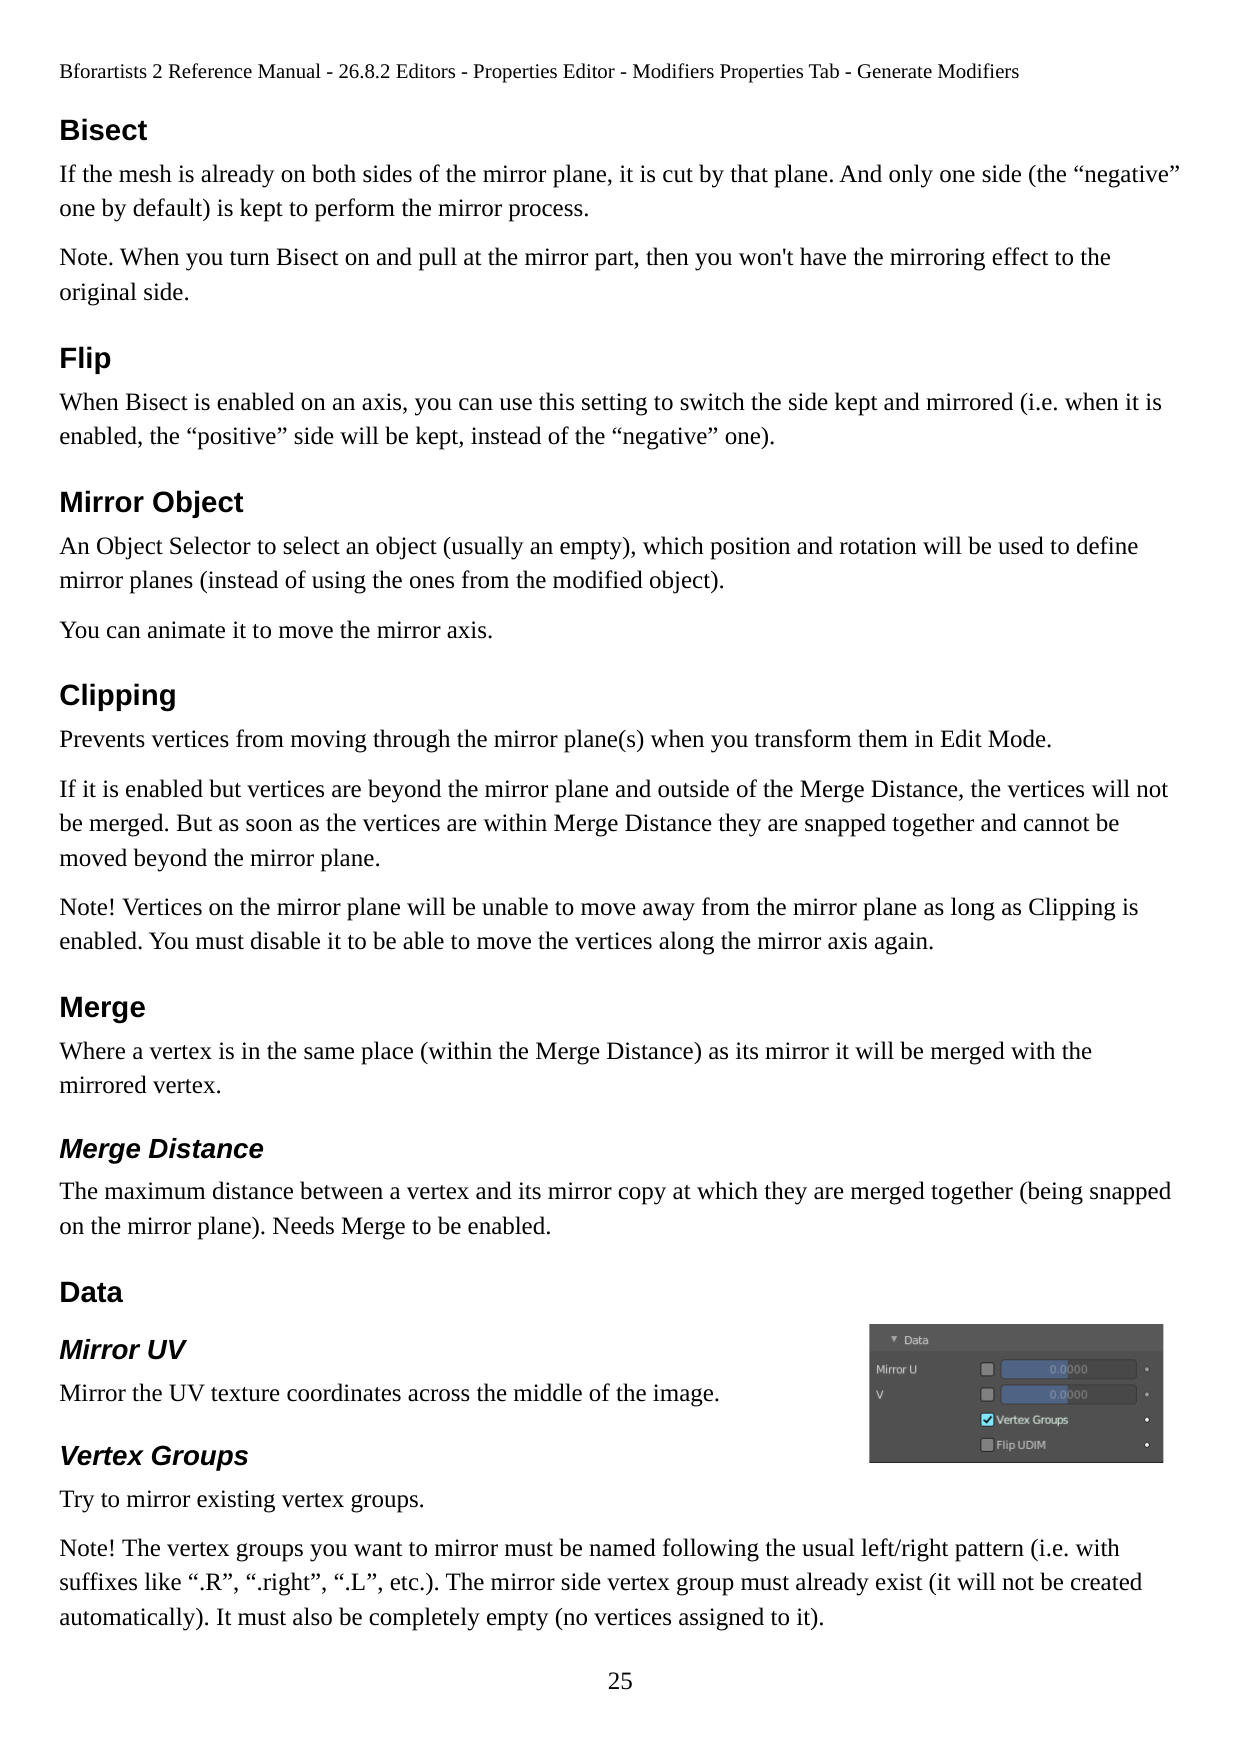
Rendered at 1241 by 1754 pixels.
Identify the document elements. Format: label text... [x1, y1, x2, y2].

text When Bisect is enabled on an axis, you can use this setting to switch the side kept and mirrored (i.e. when it is enabled, the “positive” side will be kept, instead of the “negative” one). [59, 387, 1181, 450]
text Prevents vertices from moving through the mirror plane(s) when you transform them in Edit Mode. [59, 724, 1181, 753]
subtitle Merge [59, 990, 1181, 1023]
text Mirror the UV texture coordinates across the middle of the image. [59, 1378, 869, 1406]
text Try to mirror existing vertex groups. [59, 1484, 1181, 1512]
subtitle Vertex Groups [59, 1439, 1181, 1471]
text Where a vertex is in the same place (within the Merge Distance) as its mirror it will be merged with the mirrored vertex. [59, 1036, 1181, 1099]
text If it is enabled but vertices are beyond the mirror plane and outside of the Merge Distance, the vertices will not be merged. But as soon as the vertices are within Merge Distance they are snapped together and cannot be moved beyond the mirror plane. [59, 774, 1181, 871]
text Note! Vertices on the mirror plane will be unable to move away from the mirror plane as long as Clipping is enabled. You must disable it to be able to move the vertices along the mirror axis again. [59, 892, 1181, 955]
text Note! The vertex groups you want to mirror must be named following the usual left/right pattern (i.e. with suffixes like “.R”, “.right”, “.L”, etc.). The mirror side vertex group must already exist (it will not be created automatically). It must also be completely empty (no vertices assigned to it). [59, 1533, 1181, 1630]
text If the mesh is already on both sides of the mirror plane, it is cut by that plane. And only one side (the “negative” one by default) is kept to perform the mirror process. [59, 159, 1181, 222]
picture [869, 1324, 1164, 1463]
subtitle Flip [59, 341, 1181, 374]
text Note. When you turn Bisect on and pull at the mirror part, then you won't have the mirroring effect to the original side. [59, 242, 1181, 306]
subtitle Mirror Object [59, 485, 1181, 519]
text You can animate it to move the mirror axis. [59, 615, 1181, 643]
subtitle Clipping [59, 678, 1181, 712]
subtitle Mirror UV [59, 1333, 869, 1365]
subtitle Merge Distance [59, 1132, 1181, 1164]
text An Object Selector to select an object (usually an empty), which position and rotation will be used to define mirror planes (instead of using the ones from the modified object). [59, 531, 1181, 594]
text The maximum distance between a vertex and its mirror copy at which they are merged together (being snapped on the mirror plane). Needs Merge to be enabled. [59, 1176, 1181, 1240]
subtitle Data [59, 1274, 1181, 1308]
subtitle Bisect [59, 113, 1181, 146]
subtitle [1164, 1333, 1181, 1365]
